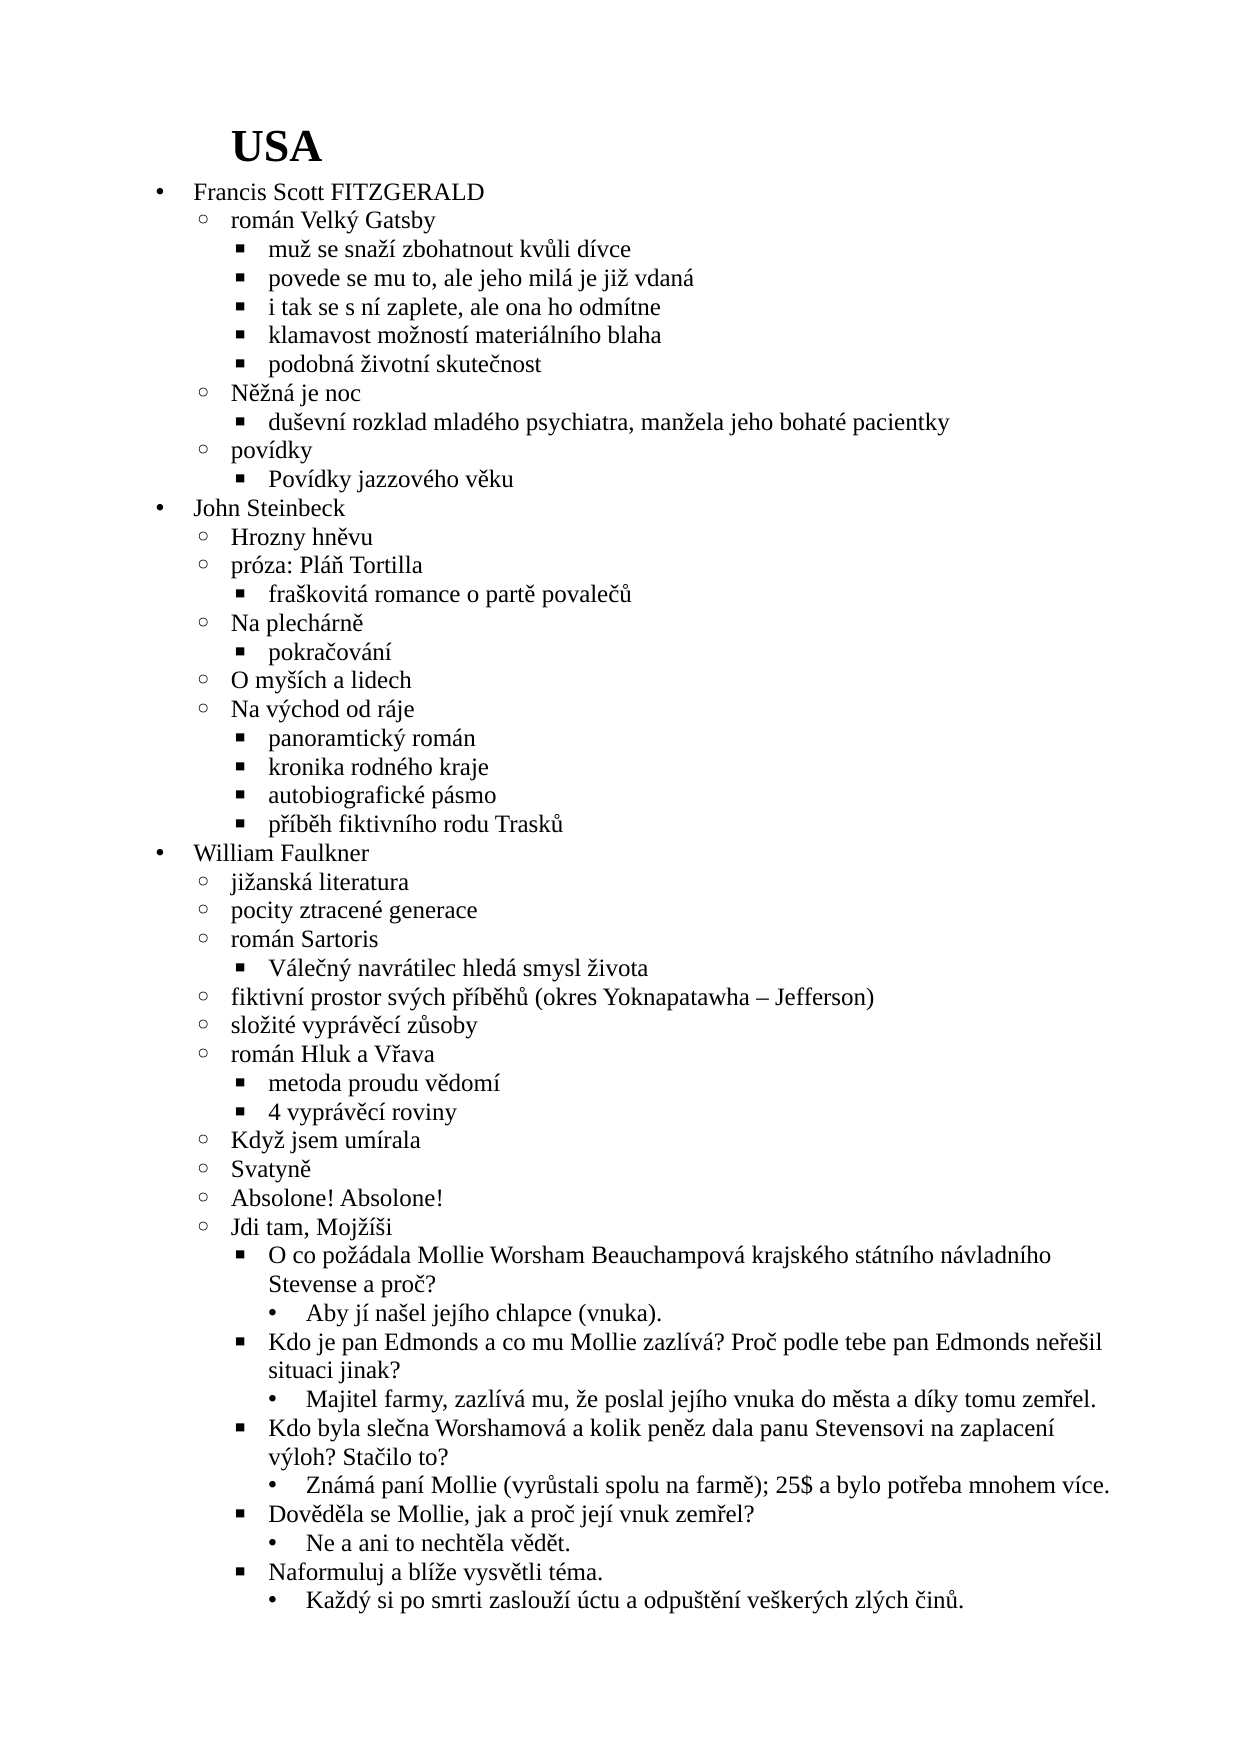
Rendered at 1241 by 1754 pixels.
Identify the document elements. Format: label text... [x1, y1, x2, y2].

list O co požádala Mollie Worsham Beauchampová krajského státního návladního Stevense a proč? [231, 1241, 1122, 1298]
list William Faulkner [156, 838, 1122, 867]
list metoda proudu vědomí [231, 1068, 1122, 1097]
list USA [193, 118, 1122, 171]
list John Steinbeck [156, 493, 1122, 522]
list Dověděla se Mollie, jak a proč její vnuk zemřel? [231, 1499, 1122, 1528]
list Něžná je noc [193, 378, 1122, 407]
list příběh fiktivního rodu Trasků [231, 809, 1122, 838]
list román Velký Gatsby [193, 206, 1122, 234]
list pocity ztracené generace [193, 896, 1122, 924]
list Kdo je pan Edmonds a co mu Mollie zazlívá? Proč podle tebe pan Edmonds neřešil situaci jinak? [231, 1327, 1122, 1384]
list i tak se s ní zaplete, ale ona ho odmítne [231, 292, 1122, 321]
list klamavost možností materiálního blaha [231, 321, 1122, 349]
list Na plechárně [193, 608, 1122, 637]
list Ne a ani to nechtěla vědět. [268, 1528, 1122, 1557]
list Jdi tam, Mojžíši [193, 1212, 1122, 1241]
list Hrozny hněvu [193, 522, 1122, 551]
list podobná životní skutečnost [231, 349, 1122, 378]
list Francis Scott FITZGERALD [156, 177, 1122, 206]
list 4 vyprávěcí roviny [231, 1097, 1122, 1126]
list muž se snaží zbohatnout kvůli dívce [231, 234, 1122, 263]
list román Sartoris [193, 924, 1122, 953]
list Absolone! Absolone! [193, 1183, 1122, 1212]
list Každý si po smrti zaslouží úctu a odpuštění veškerých zlých činů. [268, 1586, 1122, 1614]
list jižanská literatura [193, 867, 1122, 896]
list Když jsem umírala [193, 1126, 1122, 1154]
list Svatyně [193, 1154, 1122, 1183]
list Povídky jazzového věku [231, 464, 1122, 493]
list próza: Pláň Tortilla [193, 551, 1122, 579]
list Majitel farmy, zazlívá mu, že poslal jejího vnuka do města a díky tomu zemřel. [268, 1384, 1122, 1413]
list Kdo byla slečna Worshamová a kolik peněz dala panu Stevensovi na zaplacení výloh? Stačilo to? [231, 1413, 1122, 1471]
list duševní rozklad mladého psychiatra, manžela jeho bohaté pacientky [231, 407, 1122, 436]
list O myších a lidech [193, 666, 1122, 694]
list Známá paní Mollie (vyrůstali spolu na farmě); 25$ a bylo potřeba mnohem více. [268, 1471, 1122, 1499]
list panoramtický román [231, 723, 1122, 752]
list Aby jí našel jejího chlapce (vnuka). [268, 1298, 1122, 1327]
list kronika rodného kraje [231, 752, 1122, 781]
list pokračování [231, 637, 1122, 666]
list Válečný navrátilec hledá smysl života [231, 953, 1122, 982]
list složité vyprávěcí zůsoby [193, 1011, 1122, 1039]
list povídky [193, 436, 1122, 464]
list povede se mu to, ale jeho milá je již vdaná [231, 263, 1122, 292]
list Naformuluj a blíže vysvětli téma. [231, 1557, 1122, 1586]
list Na východ od ráje [193, 694, 1122, 723]
list fiktivní prostor svých příběhů (okres Yoknapatawha – Jefferson) [193, 982, 1122, 1011]
list fraškovitá romance o partě povalečů [231, 579, 1122, 608]
list autobiografické pásmo [231, 781, 1122, 809]
list román Hluk a Vřava [193, 1039, 1122, 1068]
